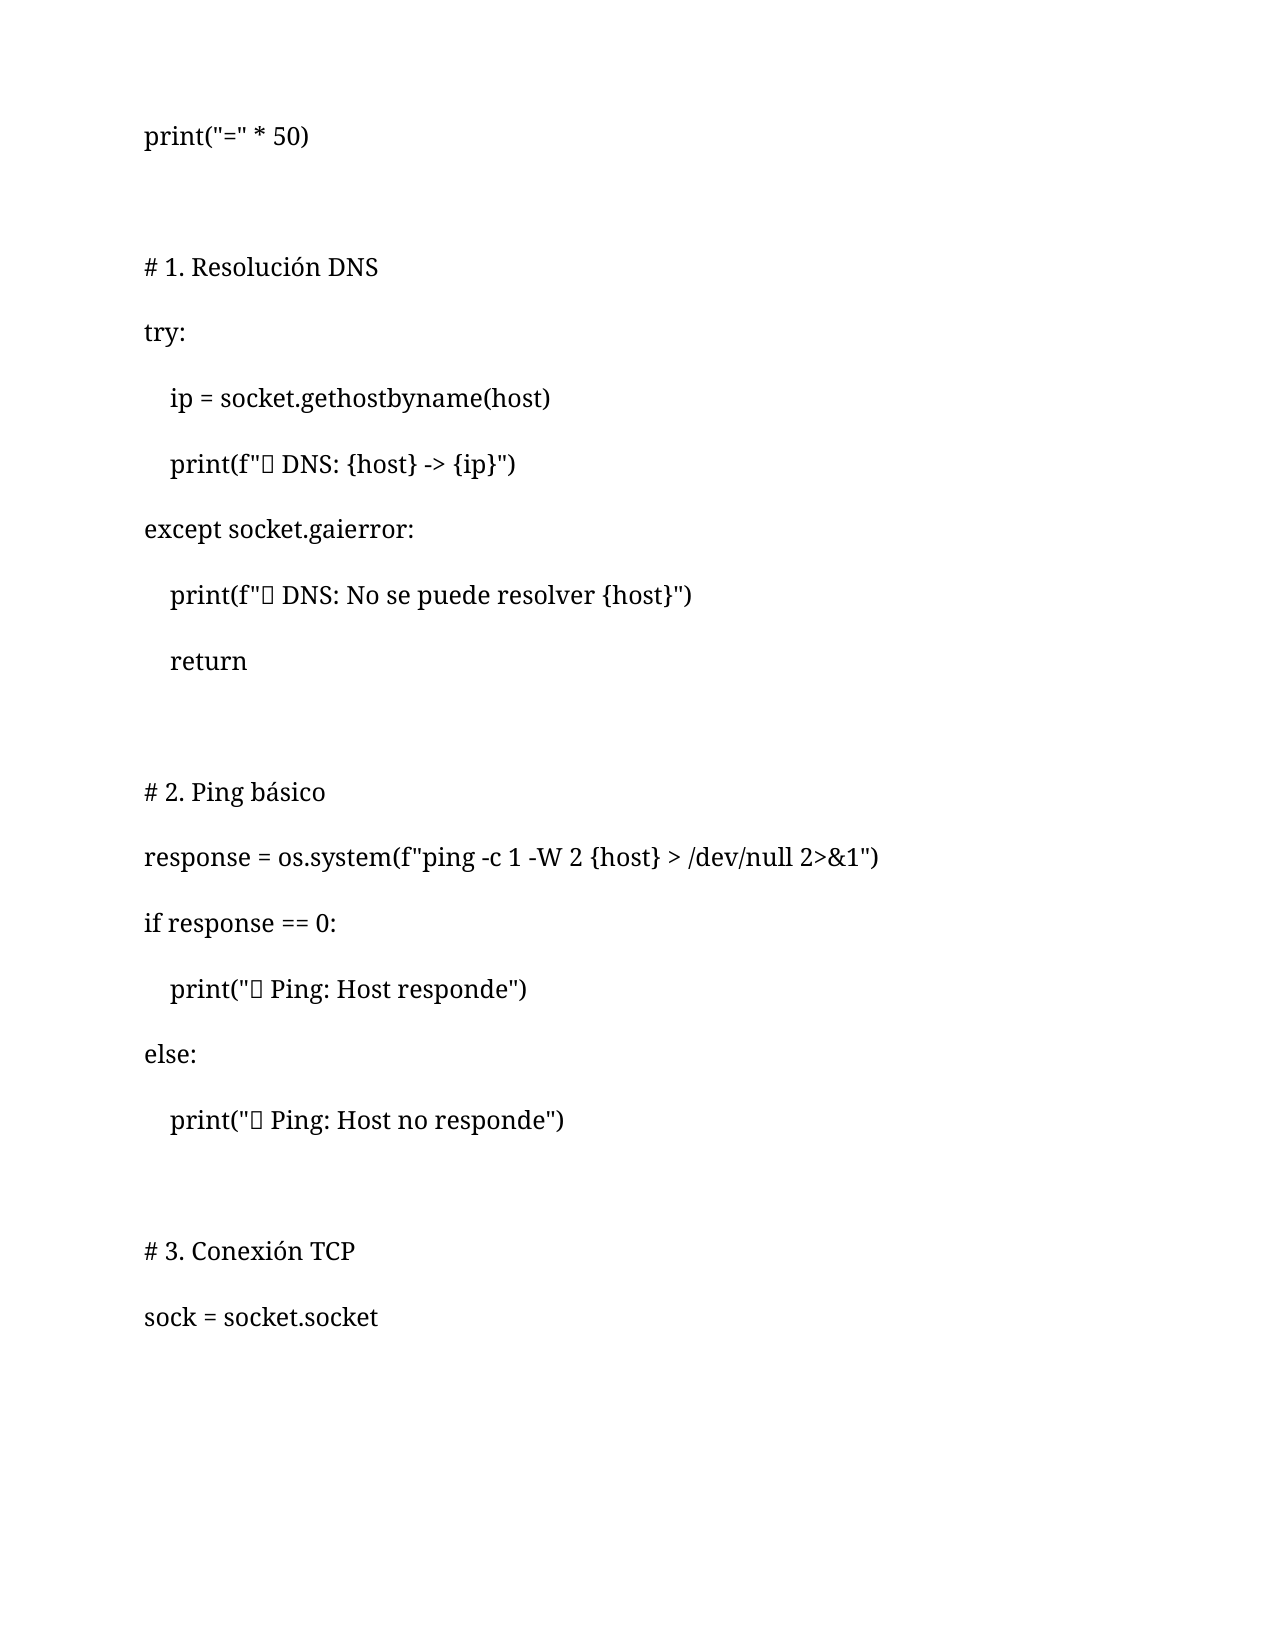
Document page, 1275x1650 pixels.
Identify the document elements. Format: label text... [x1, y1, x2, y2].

text if response == 0: [118, 906, 1157, 940]
text # 2. Ping básico [118, 774, 1157, 808]
text response = os.system(f"ping -c 1 -W 2 {host} > /dev/null 2>&1") [118, 840, 1157, 874]
text return [118, 643, 1157, 677]
text print("❌ Ping: Host no responde") [118, 1102, 1157, 1137]
text # 1. Resolución DNS [118, 249, 1157, 283]
text print("✅ Ping: Host responde") [118, 971, 1157, 1005]
text print(f"❌ DNS: No se puede resolver {host}") [118, 577, 1157, 612]
text sock = socket.socket [118, 1299, 1157, 1333]
text print(f"✅ DNS: {host} -> {ip}") [118, 446, 1157, 480]
text except socket.gaierror: [118, 512, 1157, 546]
text # 3. Conexión TCP [118, 1234, 1157, 1268]
text try: [118, 315, 1157, 349]
text ip = socket.gethostbyname(host) [118, 381, 1157, 415]
text print("=" * 50) [118, 118, 1157, 152]
text else: [118, 1037, 1157, 1071]
